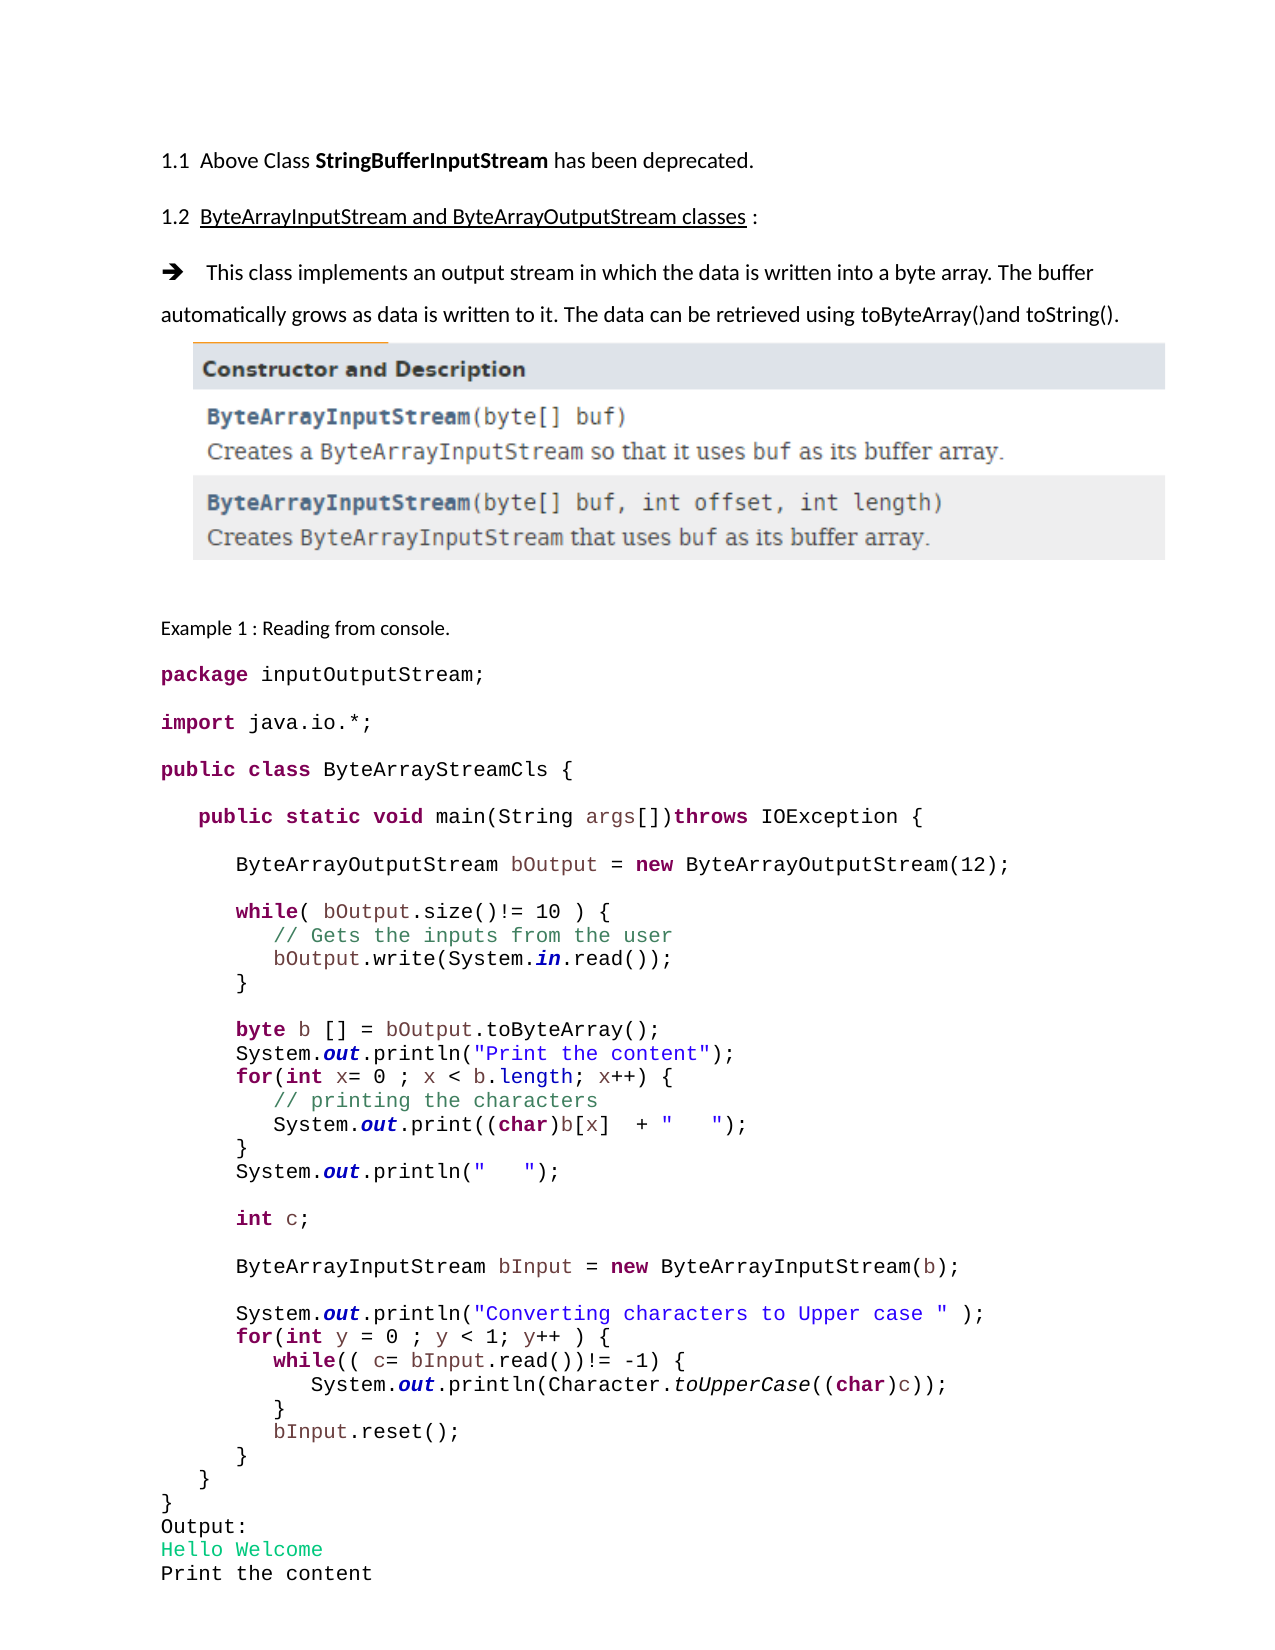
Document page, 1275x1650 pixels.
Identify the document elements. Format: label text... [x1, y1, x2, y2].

list This class implements an output stream in which the data is written into a byte array. The buffer automatically grows as data is written to it. The data can be retrieved using toByteArray()and toString(). [161, 258, 1199, 328]
list 1.1 Above Class StringBufferInputStream has been deprecated. [161, 146, 1238, 174]
text System.out.println("Converting characters to Upper case " ); [161, 1303, 1197, 1327]
text import java.io.*; [161, 712, 1197, 735]
text System.out.println(" "); [161, 1161, 1197, 1185]
text ByteArrayOutputStream bOutput = new ByteArrayOutputStream(12); [161, 854, 1197, 877]
text } [161, 1137, 1197, 1161]
text } [161, 1492, 1197, 1516]
text for(int x= 0 ; x < b.length; x++) { [161, 1066, 1197, 1090]
text byte b [] = bOutput.toByteArray(); [161, 1019, 1197, 1043]
text bInput.reset(); [161, 1421, 1197, 1445]
list package inputOutputStream; [161, 664, 1238, 688]
text // Gets the inputs from the user [161, 924, 1197, 948]
text // printing the characters [161, 1090, 1197, 1114]
text for(int y = 0 ; y < 1; y++ ) { [161, 1327, 1197, 1350]
text while(( c= bInput.read())!= -1) { [161, 1350, 1197, 1374]
list 1.2 ByteArrayInputStream and ByteArrayOutputStream classes : [161, 202, 1238, 230]
text } [161, 972, 1197, 996]
text } [161, 1468, 1197, 1492]
text Example 1 : Reading from console. [161, 615, 1238, 641]
text Hello Welcome [161, 1539, 1197, 1563]
text System.out.println("Print the content"); [161, 1043, 1197, 1066]
text System.out.print((char)b[x] + " "); [161, 1114, 1197, 1137]
text Print the content [161, 1563, 1197, 1587]
text } [161, 1445, 1197, 1468]
text ByteArrayInputStream bInput = new ByteArrayInputStream(b); [161, 1256, 1197, 1279]
text System.out.println(Character.toUpperCase((char)c)); [161, 1374, 1197, 1397]
text public static void main(String args[])throws IOException { [161, 806, 1197, 830]
text int c; [161, 1208, 1197, 1232]
text public class ByteArrayStreamCls { [161, 759, 1197, 783]
text } [161, 1397, 1197, 1421]
text while( bOutput.size()!= 10 ) { [161, 901, 1197, 924]
text Output: [161, 1516, 1197, 1539]
text bOutput.write(System.in.read()); [161, 948, 1197, 972]
